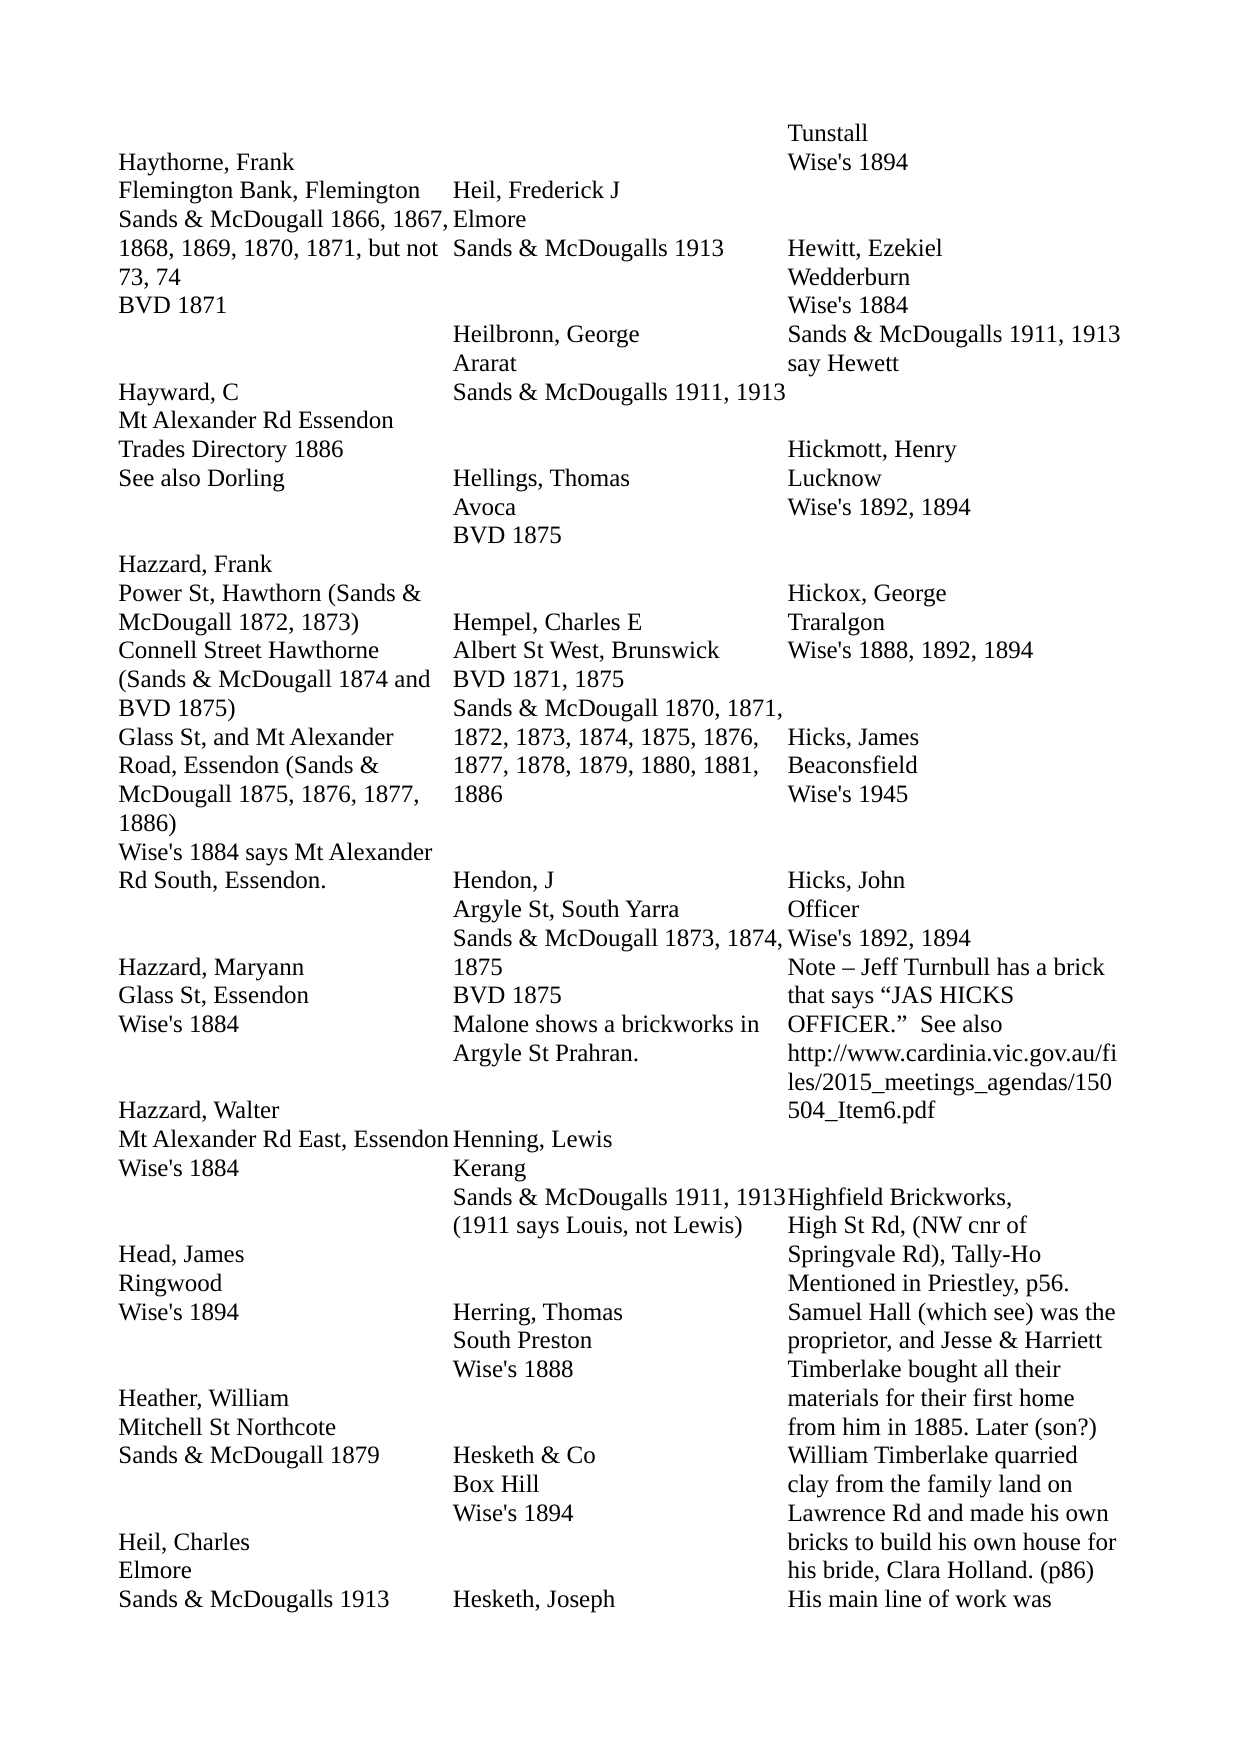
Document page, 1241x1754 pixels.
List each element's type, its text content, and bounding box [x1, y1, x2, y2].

text Head, James [118, 1239, 453, 1268]
text Heil, Frederick J [453, 176, 787, 204]
text Hewitt, Ezekiel [787, 233, 1122, 262]
text Heather, William [118, 1383, 453, 1412]
text Wise's 1892, 1894 [787, 923, 1122, 952]
text Hicks, John [787, 866, 1122, 894]
text Wise's 1888, 1892, 1894 [787, 636, 1122, 664]
text Trades Directory 1886 [118, 434, 453, 463]
text Sands & McDougall 1879 [118, 1441, 453, 1469]
text Sands & McDougall 1870, 1871, 1872, 1873, 1874, 1875, 1876, 1877, 1878, 1879, 1880, 1881, 1886 [453, 693, 787, 808]
text Wise's 1892, 1894 [787, 492, 1122, 521]
text Hendon, J [453, 866, 787, 894]
text Kerang [453, 1153, 787, 1182]
text Henning, Lewis [453, 1124, 787, 1153]
text Malone shows a brickworks in Argyle St Prahran. [453, 1009, 787, 1067]
text Wise's 1884 [787, 291, 1122, 319]
text BVD 1871, 1875 [453, 664, 787, 693]
text Argyle St, South Yarra [453, 894, 787, 923]
text Hickox, George [787, 578, 1122, 607]
text Sands & McDougalls 1911, 1913 [453, 1182, 787, 1211]
text BVD 1875 [453, 981, 787, 1009]
text Avoca [453, 492, 787, 521]
text Albert St West, Brunswick [453, 636, 787, 664]
text Traralgon [787, 607, 1122, 636]
text Haythorne, Frank [118, 147, 453, 176]
text Wise's 1945 [787, 779, 1122, 808]
text Hazzard, Maryann [118, 952, 453, 981]
text BVD 1871 [118, 291, 453, 319]
text Lucknow [787, 463, 1122, 492]
text Wise's 1888 [453, 1354, 787, 1383]
text Mentioned in Priestley, p56. Samuel Hall (which see) was the proprietor, and Jesse & Harriett Timberlake bought all their materials for their first home from him in 1885. Later (son?) William Timberlake quarried clay from the family land on Lawrence Rd and made his own bricks to build his own house for his bride, Clara Holland. (p86) His main line of work was [787, 1268, 1122, 1613]
text Hazzard, Walter [118, 1096, 453, 1124]
text Elmore [118, 1556, 453, 1584]
text Hellings, Thomas [453, 463, 787, 492]
text Hesketh, Joseph [453, 1584, 787, 1613]
text Wise's 1884 [118, 1009, 453, 1038]
text (1911 says Louis, not Lewis) [453, 1211, 787, 1239]
text Hayward, C [118, 377, 453, 406]
text Heilbronn, George [453, 319, 787, 348]
text Glass St, Essendon [118, 981, 453, 1009]
text Power St, Hawthorn (Sands & McDougall 1872, 1873) [118, 578, 453, 636]
text Hickmott, Henry [787, 434, 1122, 463]
text Elmore [453, 204, 787, 233]
text Ararat [453, 348, 787, 377]
text Sands & McDougall 1866, 1867, 1868, 1869, 1870, 1871, but not 73, 74 [118, 204, 453, 291]
text Hempel, Charles E [453, 607, 787, 636]
text Sands & McDougalls 1911, 1913 [453, 377, 787, 406]
text Highfield Brickworks, [787, 1182, 1122, 1211]
text Officer [787, 894, 1122, 923]
text Sands & McDougalls 1913 [118, 1584, 453, 1613]
text Wise's 1884 says Mt Alexander Rd South, Essendon. [118, 837, 453, 894]
text Beaconsfield [787, 751, 1122, 779]
text Hicks, James [787, 722, 1122, 751]
text Wise's 1894 [118, 1297, 453, 1326]
text Sands & McDougalls 1913 [453, 233, 787, 262]
text Hazzard, Frank [118, 549, 453, 578]
text Hesketh & Co [453, 1441, 787, 1469]
text South Preston [453, 1326, 787, 1354]
text Wise's 1884 [118, 1153, 453, 1182]
text Wise's 1894 [787, 147, 1122, 176]
text Ringwood [118, 1268, 453, 1297]
text Connell Street Hawthorne (Sands & McDougall 1874 and BVD 1875) [118, 636, 453, 722]
text High St Rd, (NW cnr of Springvale Rd), Tally-Ho [787, 1211, 1122, 1268]
text Sands & McDougall 1873, 1874, 1875 [453, 923, 787, 981]
text Sands & McDougalls 1911, 1913 say Hewett [787, 319, 1122, 377]
text Flemington Bank, Flemington [118, 176, 453, 204]
text Tunstall [787, 118, 1122, 147]
text Box Hill [453, 1469, 787, 1498]
text Heil, Charles [118, 1527, 453, 1556]
text Wedderburn [787, 262, 1122, 291]
text Mitchell St Northcote [118, 1412, 453, 1441]
text Mt Alexander Rd East, Essendon [118, 1124, 453, 1153]
text Mt Alexander Rd Essendon [118, 406, 453, 434]
text BVD 1875 [453, 521, 787, 549]
text Glass St, and Mt Alexander Road, Essendon (Sands & McDougall 1875, 1876, 1877, 1886) [118, 722, 453, 837]
text Herring, Thomas [453, 1297, 787, 1326]
text Wise's 1894 [453, 1498, 787, 1527]
text Note – Jeff Turnbull has a brick that says “JAS HICKS OFFICER.” See also http://www.cardinia.vic.gov.au/files/2015_meetings_agendas/150504_Item6.pdf [787, 952, 1122, 1124]
text See also Dorling [118, 463, 453, 492]
